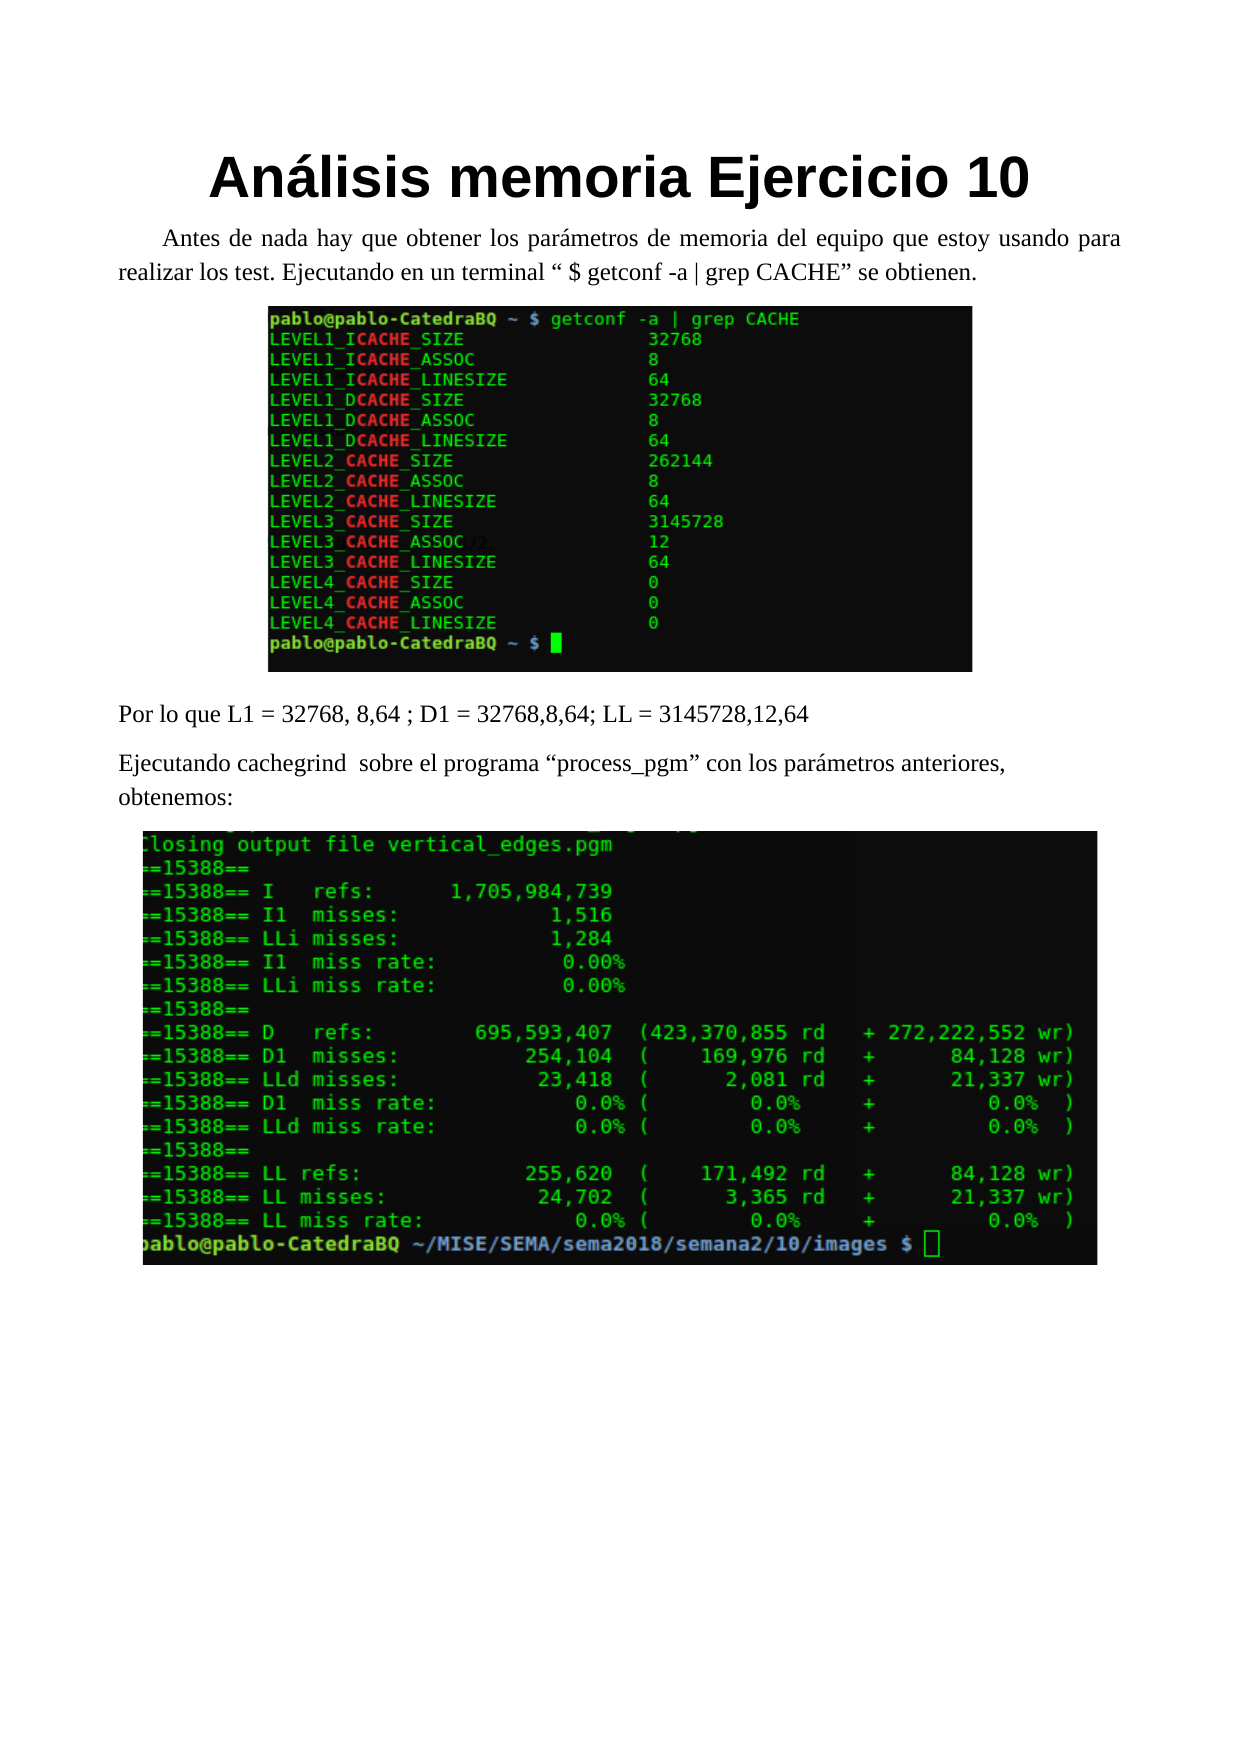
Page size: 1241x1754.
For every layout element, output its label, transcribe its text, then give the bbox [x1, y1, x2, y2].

text Por lo que L1 = 32768, 8,64 ; D1 = 32768,8,64; LL = 3145728,12,64 [118, 699, 1122, 727]
picture [142, 831, 1098, 1265]
text Ejecutando cachegrind sobre el programa “process_pgm” con los parámetros anteriores, obtenemos: [118, 748, 1122, 811]
picture [267, 306, 973, 672]
title Análisis memoria Ejercicio 10 [118, 143, 1122, 210]
text Antes de nada hay que obtener los parámetros de memoria del equipo que estoy usando para realizar los test. Ejecutando en un terminal “ $ getconf -a | grep CACHE” se obtienen. [118, 223, 1122, 286]
